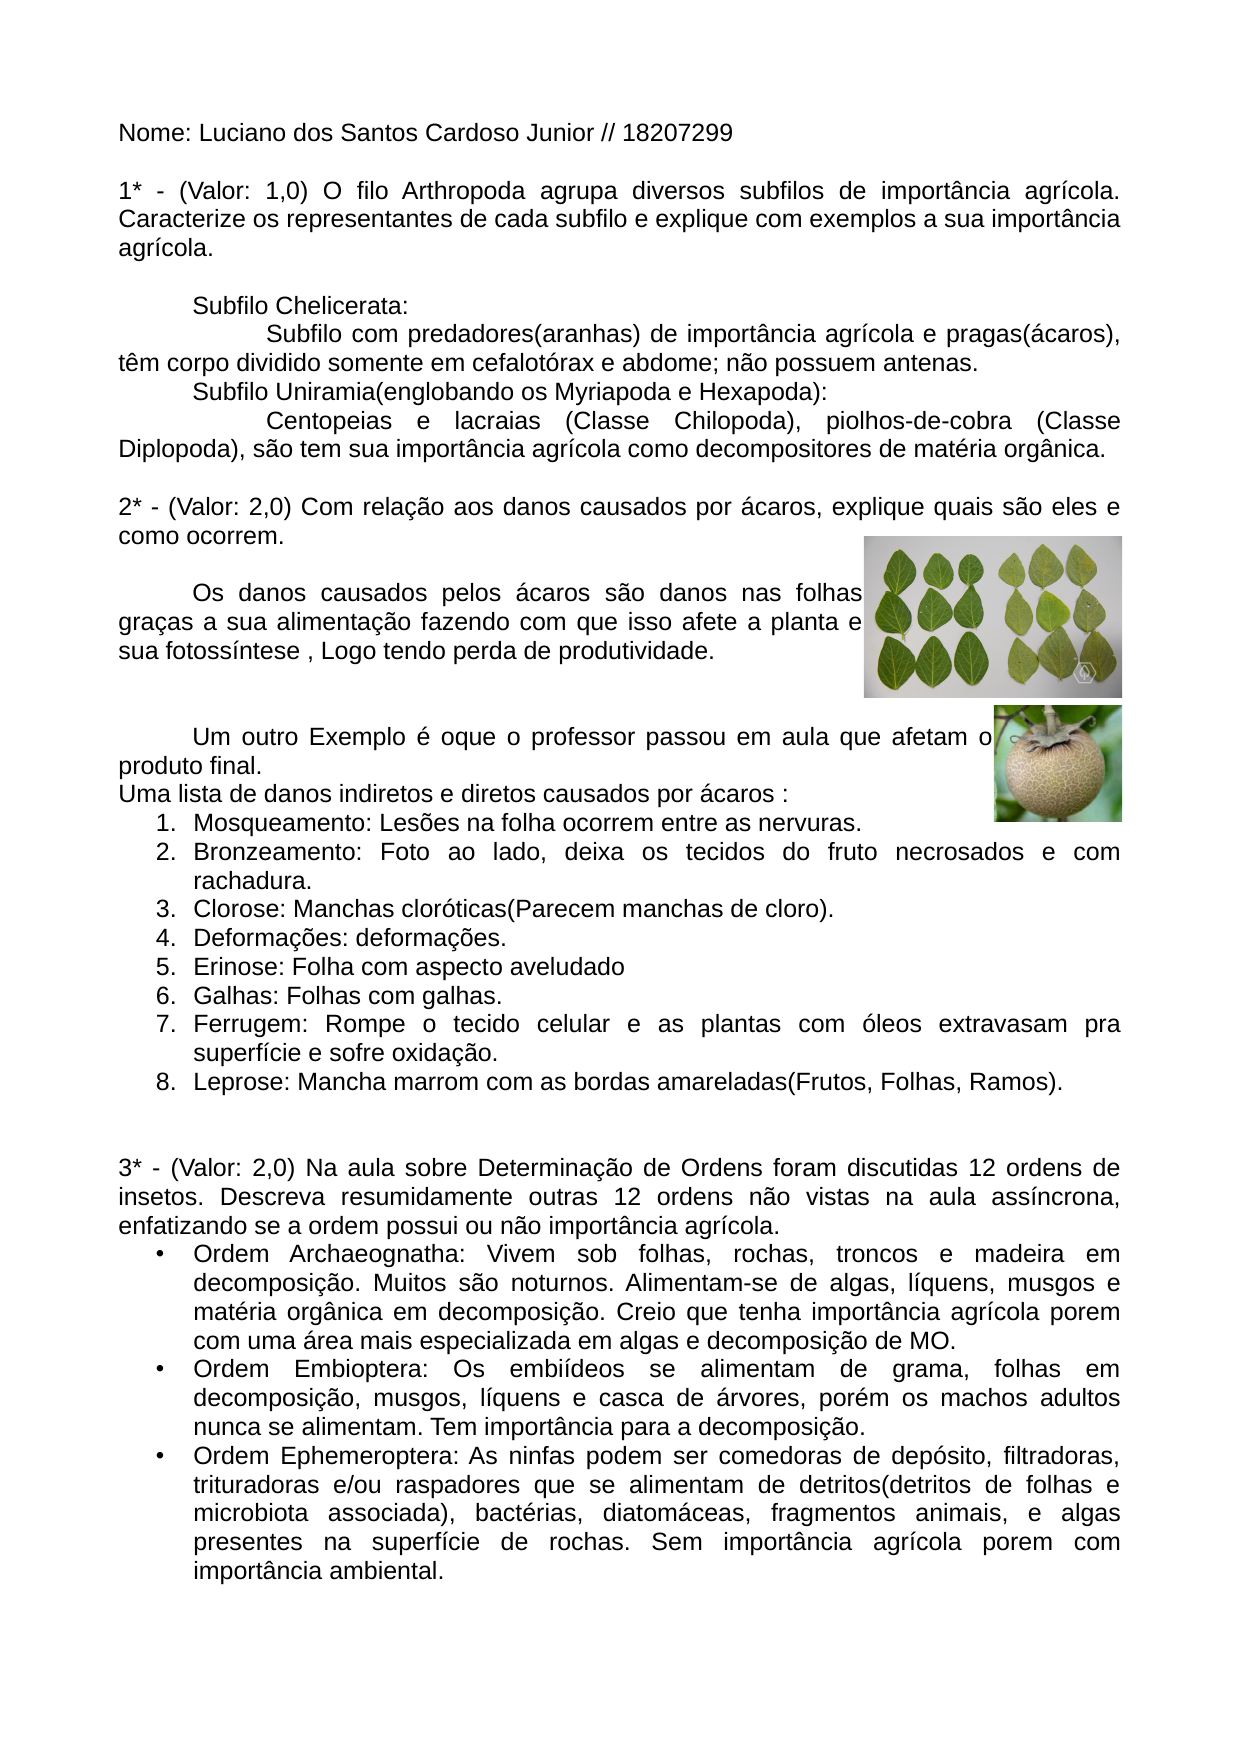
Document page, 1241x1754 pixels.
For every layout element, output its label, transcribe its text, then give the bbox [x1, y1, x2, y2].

list Deformações: deformações. [156, 923, 1122, 952]
text Centopeias e lacraias (Classe Chilopoda), piolhos-de-cobra (Classe Diplopoda), são tem sua importância agrícola como decompositores de matéria orgânica. [118, 406, 1122, 463]
text 1* - (Valor: 1,0) O filo Arthropoda agrupa diversos subfilos de importância agrícola. Caracterize os representantes de cada subfilo e explique com exemplos a sua importância agrícola. [118, 176, 1122, 262]
list Leprose: Mancha marrom com as bordas amareladas(Frutos, Folhas, Ramos). [156, 1067, 1122, 1096]
text Subfilo Uniramia(englobando os Myriapoda e Hexapoda): [118, 377, 1122, 406]
picture [993, 705, 1123, 822]
text Uma lista de danos indiretos e diretos causados por ácaros : [118, 779, 993, 808]
list Ordem Ephemeroptera: As ninfas podem ser comedoras de depósito, filtradoras, trituradoras e/ou raspadores que se alimentam de detritos(detritos de folhas e microbiota associada), bactérias, diatomáceas, fragmentos animais, e algas presentes na superfície de rochas. Sem importância agrícola porem com importância ambiental. [156, 1441, 1122, 1585]
list Mosqueamento: Lesões na folha ocorrem entre as nervuras. [156, 808, 1122, 837]
text Os danos causados pelos ácaros são danos nas folhas graças a sua alimentação fazendo com que isso afete a planta e sua fotossíntese , Logo tendo perda de produtividade. [118, 578, 863, 664]
list Clorose: Manchas cloróticas(Parecem manchas de cloro). [156, 894, 1122, 923]
text Subfilo Chelicerata: [118, 291, 1122, 319]
text 3* - (Valor: 2,0) Na aula sobre Determinação de Ordens foram discutidas 12 ordens de insetos. Descreva resumidamente outras 12 ordens não vistas na aula assíncrona, enfatizando se a ordem possui ou não importância agrícola. [118, 1153, 1122, 1239]
text Nome: Luciano dos Santos Cardoso Junior // 18207299 [118, 118, 1122, 147]
list Bronzeamento: Foto ao lado, deixa os tecidos do fruto necrosados e com rachadura. [156, 837, 1122, 894]
text Um outro Exemplo é oque o professor passou em aula que afetam o produto final. [118, 722, 993, 779]
text 2* - (Valor: 2,0) Com relação aos danos causados por ácaros, explique quais são eles e como ocorrem. [118, 492, 1122, 549]
list Galhas: Folhas com galhas. [156, 981, 1122, 1009]
picture [863, 536, 1123, 698]
text Subfilo com predadores(aranhas) de importância agrícola e pragas(ácaros), têm corpo dividido somente em cefalotórax e abdome; não possuem antenas. [118, 319, 1122, 377]
list Ordem Archaeognatha: Vivem sob folhas, rochas, troncos e madeira em decomposição. Muitos são noturnos. Alimentam-se de algas, líquens, musgos e matéria orgânica em decomposição. Creio que tenha importância agrícola porem com uma área mais especializada em algas e decomposição de MO. [156, 1239, 1122, 1354]
list Ordem Embioptera: Os embiídeos se alimentam de grama, folhas em decomposição, musgos, líquens e casca de árvores, porém os machos adultos nunca se alimentam. Tem importância para a decomposição. [156, 1354, 1122, 1441]
list Erinose: Folha com aspecto aveludado [156, 952, 1122, 981]
list Ferrugem: Rompe o tecido celular e as plantas com óleos extravasam pra superfície e sofre oxidação. [156, 1009, 1122, 1067]
